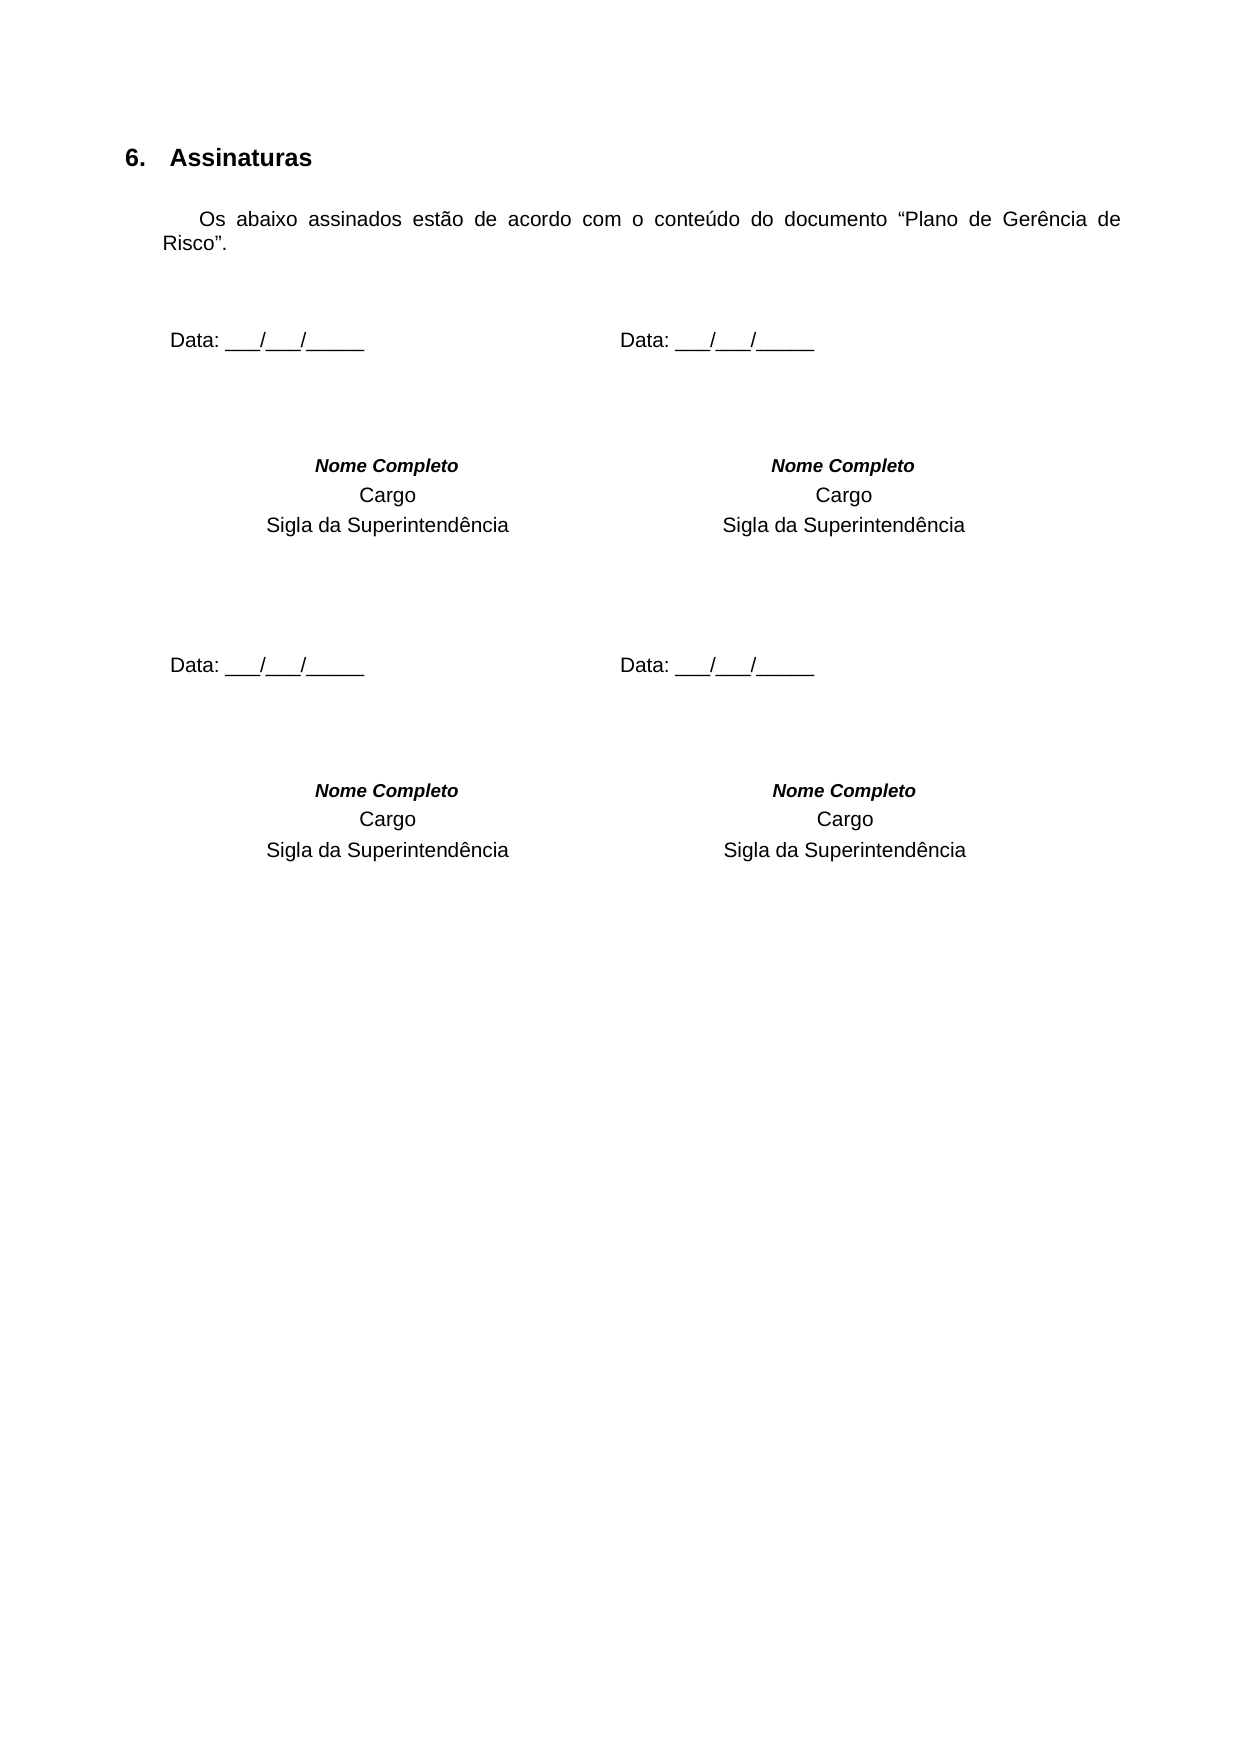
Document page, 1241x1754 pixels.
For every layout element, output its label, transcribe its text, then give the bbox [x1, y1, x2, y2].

table_cell Nome Completo Cargo Sigla da Superintendência [163, 449, 612, 543]
table_header Data: ___/___/_____ [613, 616, 1077, 773]
subtitle Assinaturas [125, 143, 1122, 172]
table_cell Nome Completo Cargo Sigla da Superintendência [613, 773, 1077, 868]
table_header Data: ___/___/_____ [163, 616, 612, 773]
title Os abaixo assinados estão de acordo com o conteúdo do documento “Plano de Gerência de Risco”. [162, 207, 1122, 255]
table_cell Nome Completo Cargo Sigla da Superintendência [163, 773, 612, 868]
table_cell Nome Completo Cargo Sigla da Superintendência [613, 449, 1075, 543]
table_header Data: ___/___/_____ [613, 291, 1075, 448]
table_header Data: ___/___/_____ [163, 291, 612, 448]
